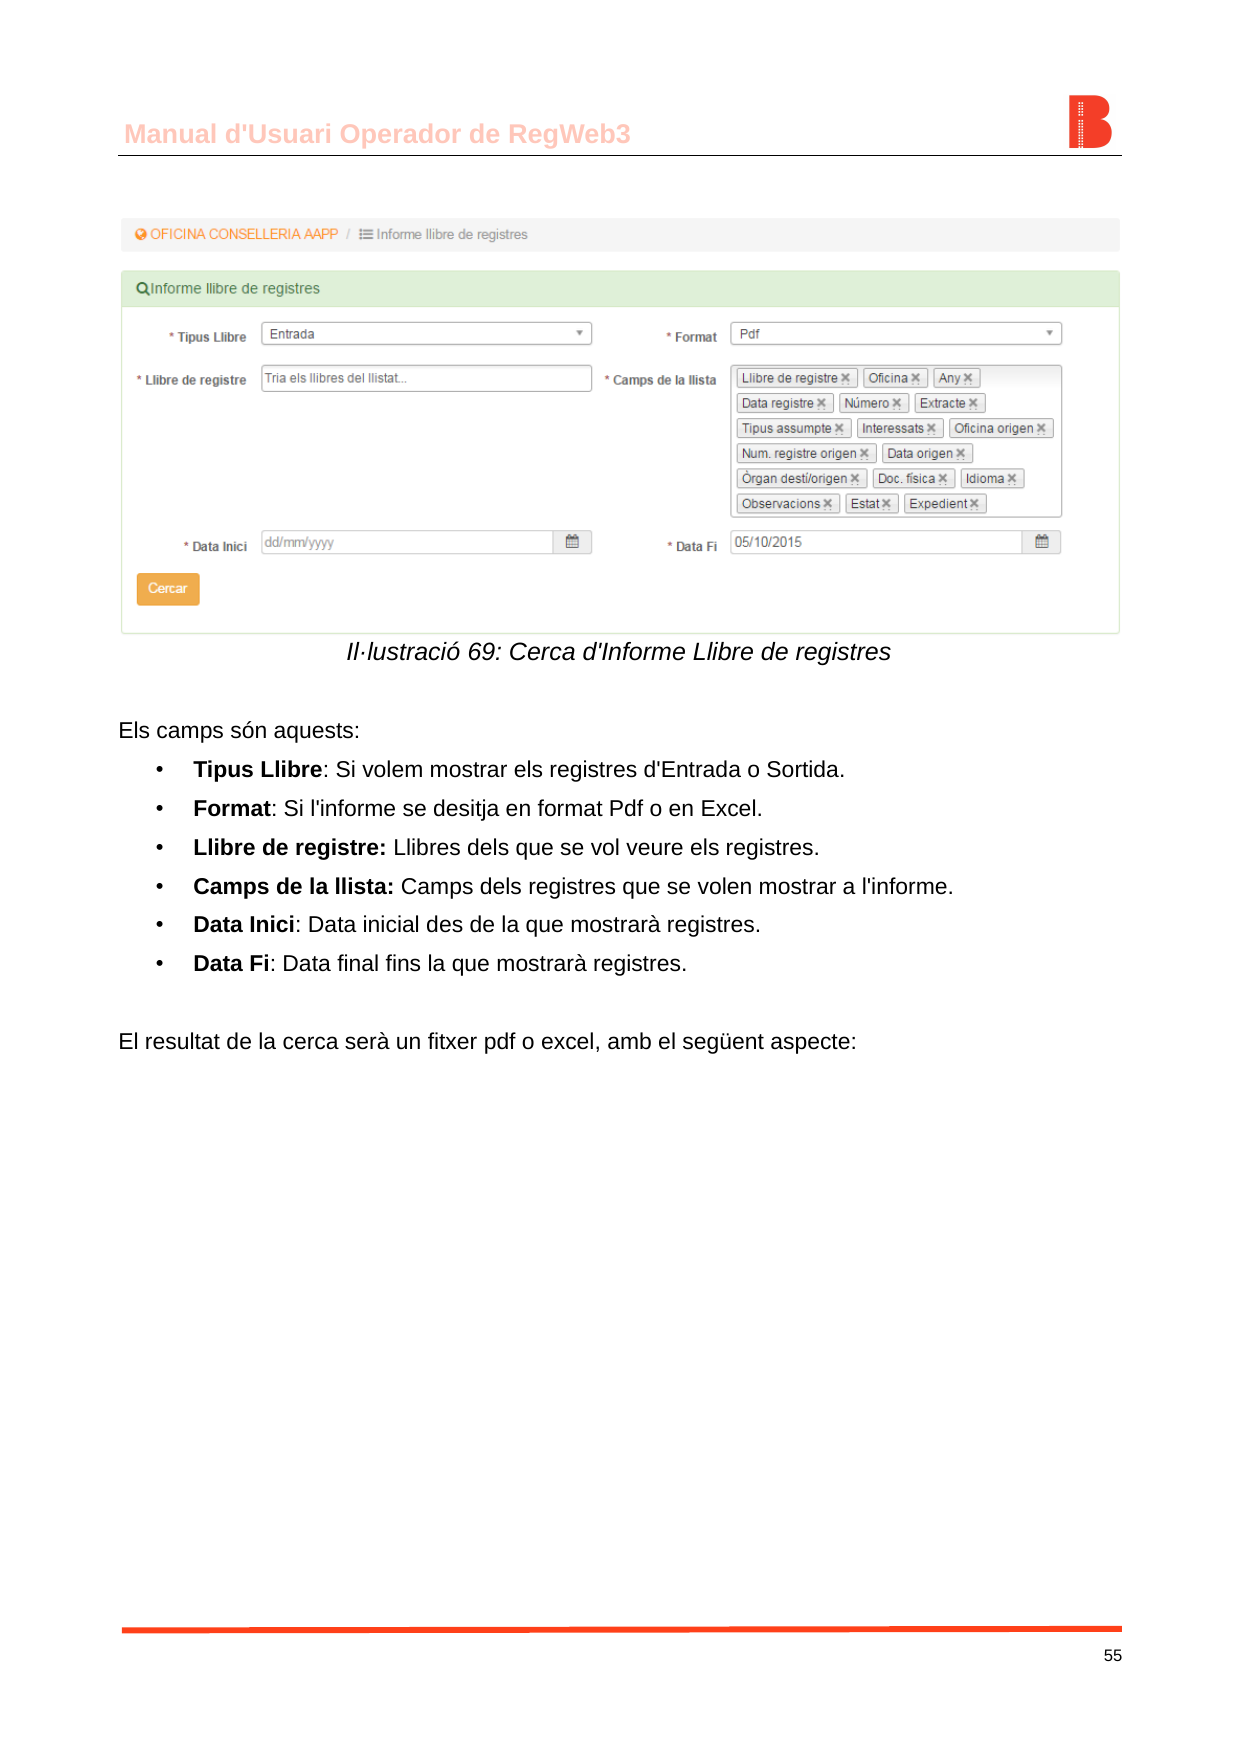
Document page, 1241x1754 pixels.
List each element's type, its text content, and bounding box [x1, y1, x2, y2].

list Camps de la llista: Camps dels registres que se volen mostrar a l'informe. [156, 873, 1122, 899]
text Els camps són aquests: [118, 717, 1122, 743]
text El resultat de la cerca serà un fitxer pdf o excel, amb el següent aspecte: [118, 1028, 1122, 1054]
list Format: Si l'informe se desitja en format Pdf o en Excel. [156, 795, 1122, 821]
list Llibre de registre: Llibres dels que se vol veure els registres. [156, 834, 1122, 860]
list Tipus Llibre: Si volem mostrar els registres d'Entrada o Sortida. [156, 756, 1122, 782]
text Il·lustració 69: Cerca d'Informe Llibre de registres [118, 637, 1122, 666]
list Data Fi: Data final fins la que mostrarà registres. [156, 950, 1122, 977]
picture [118, 215, 1123, 637]
picture [1063, 94, 1117, 150]
list Data Inici: Data inicial des de la que mostrarà registres. [156, 911, 1122, 938]
